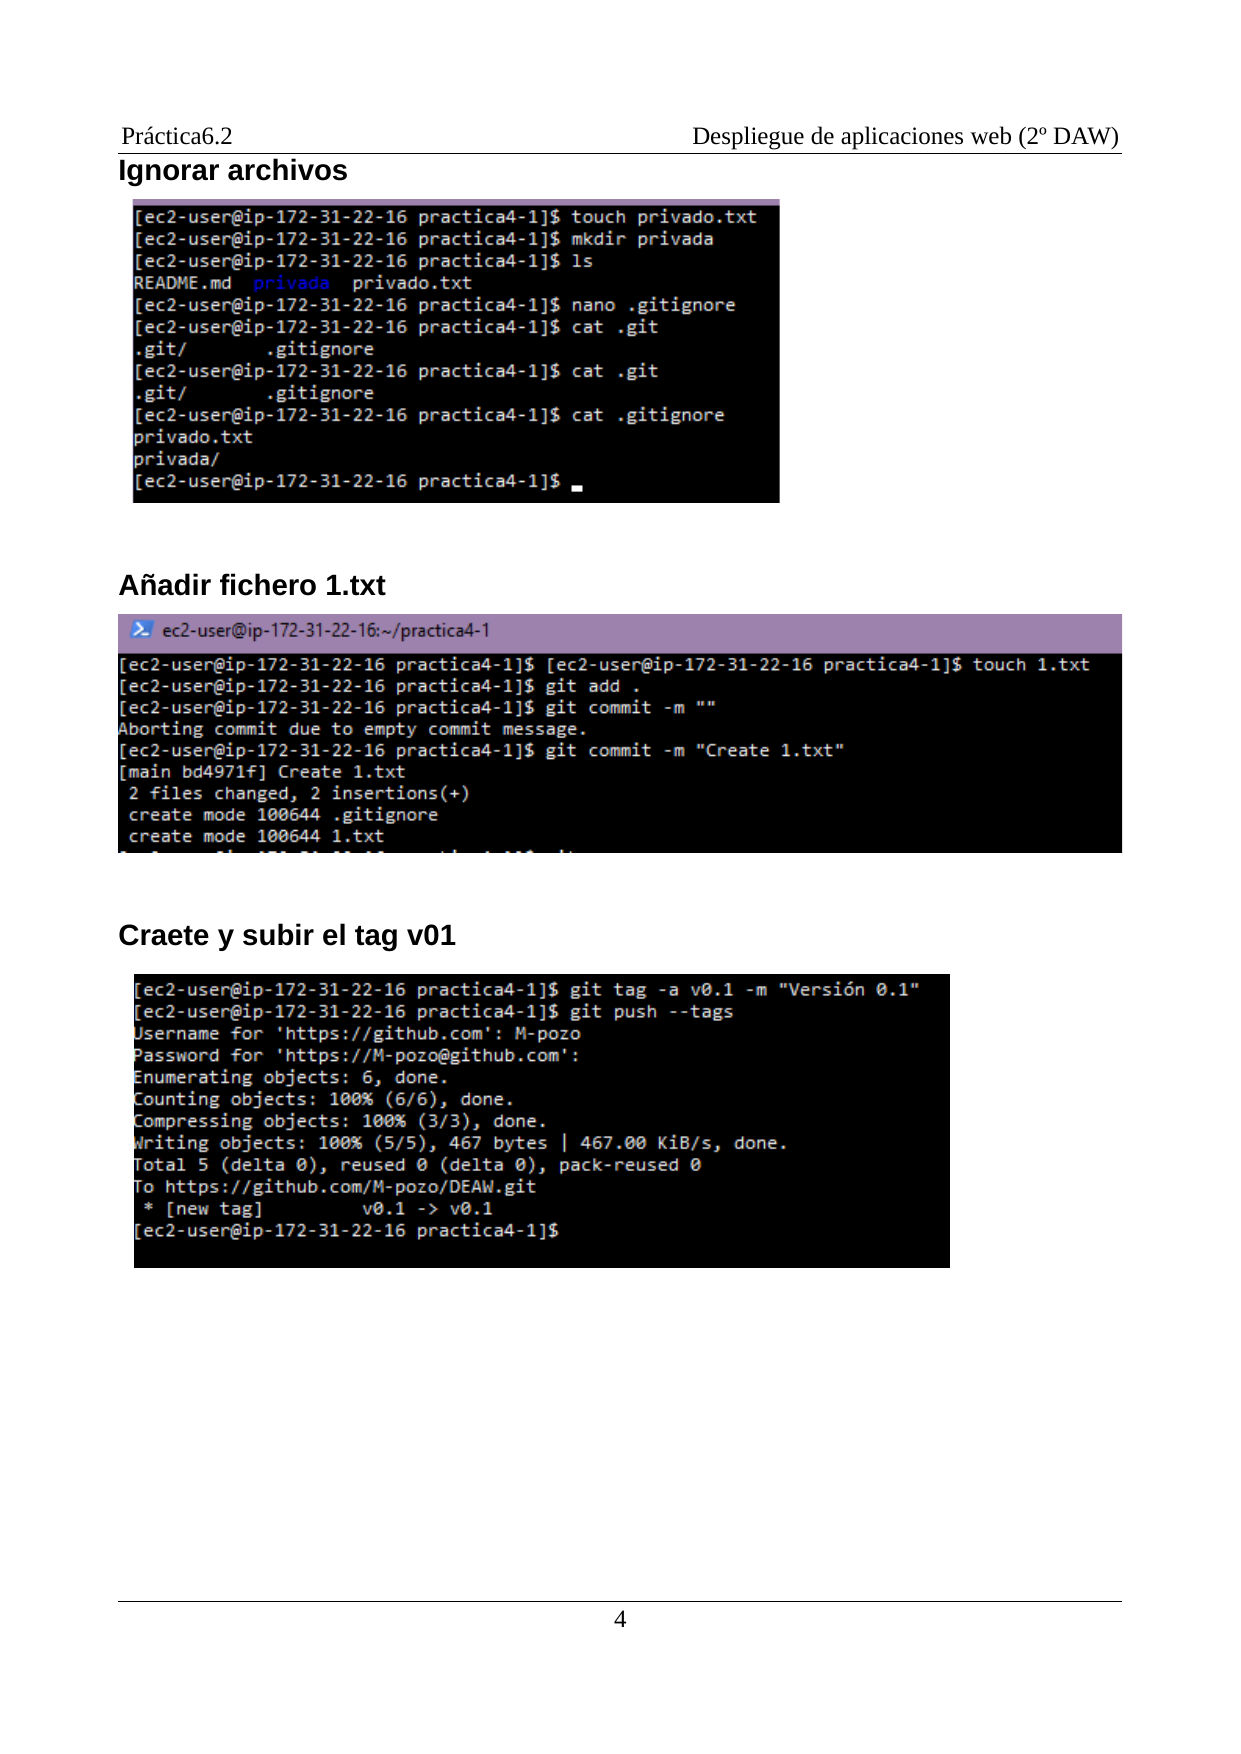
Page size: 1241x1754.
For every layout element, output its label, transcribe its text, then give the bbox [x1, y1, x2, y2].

picture [134, 974, 950, 1268]
picture [132, 199, 780, 503]
subtitle Craete y subir el tag v01 [118, 918, 1122, 952]
picture [118, 614, 1123, 853]
subtitle Ignorar archivos [118, 154, 1122, 187]
subtitle Añadir fichero 1.txt [118, 568, 1122, 602]
